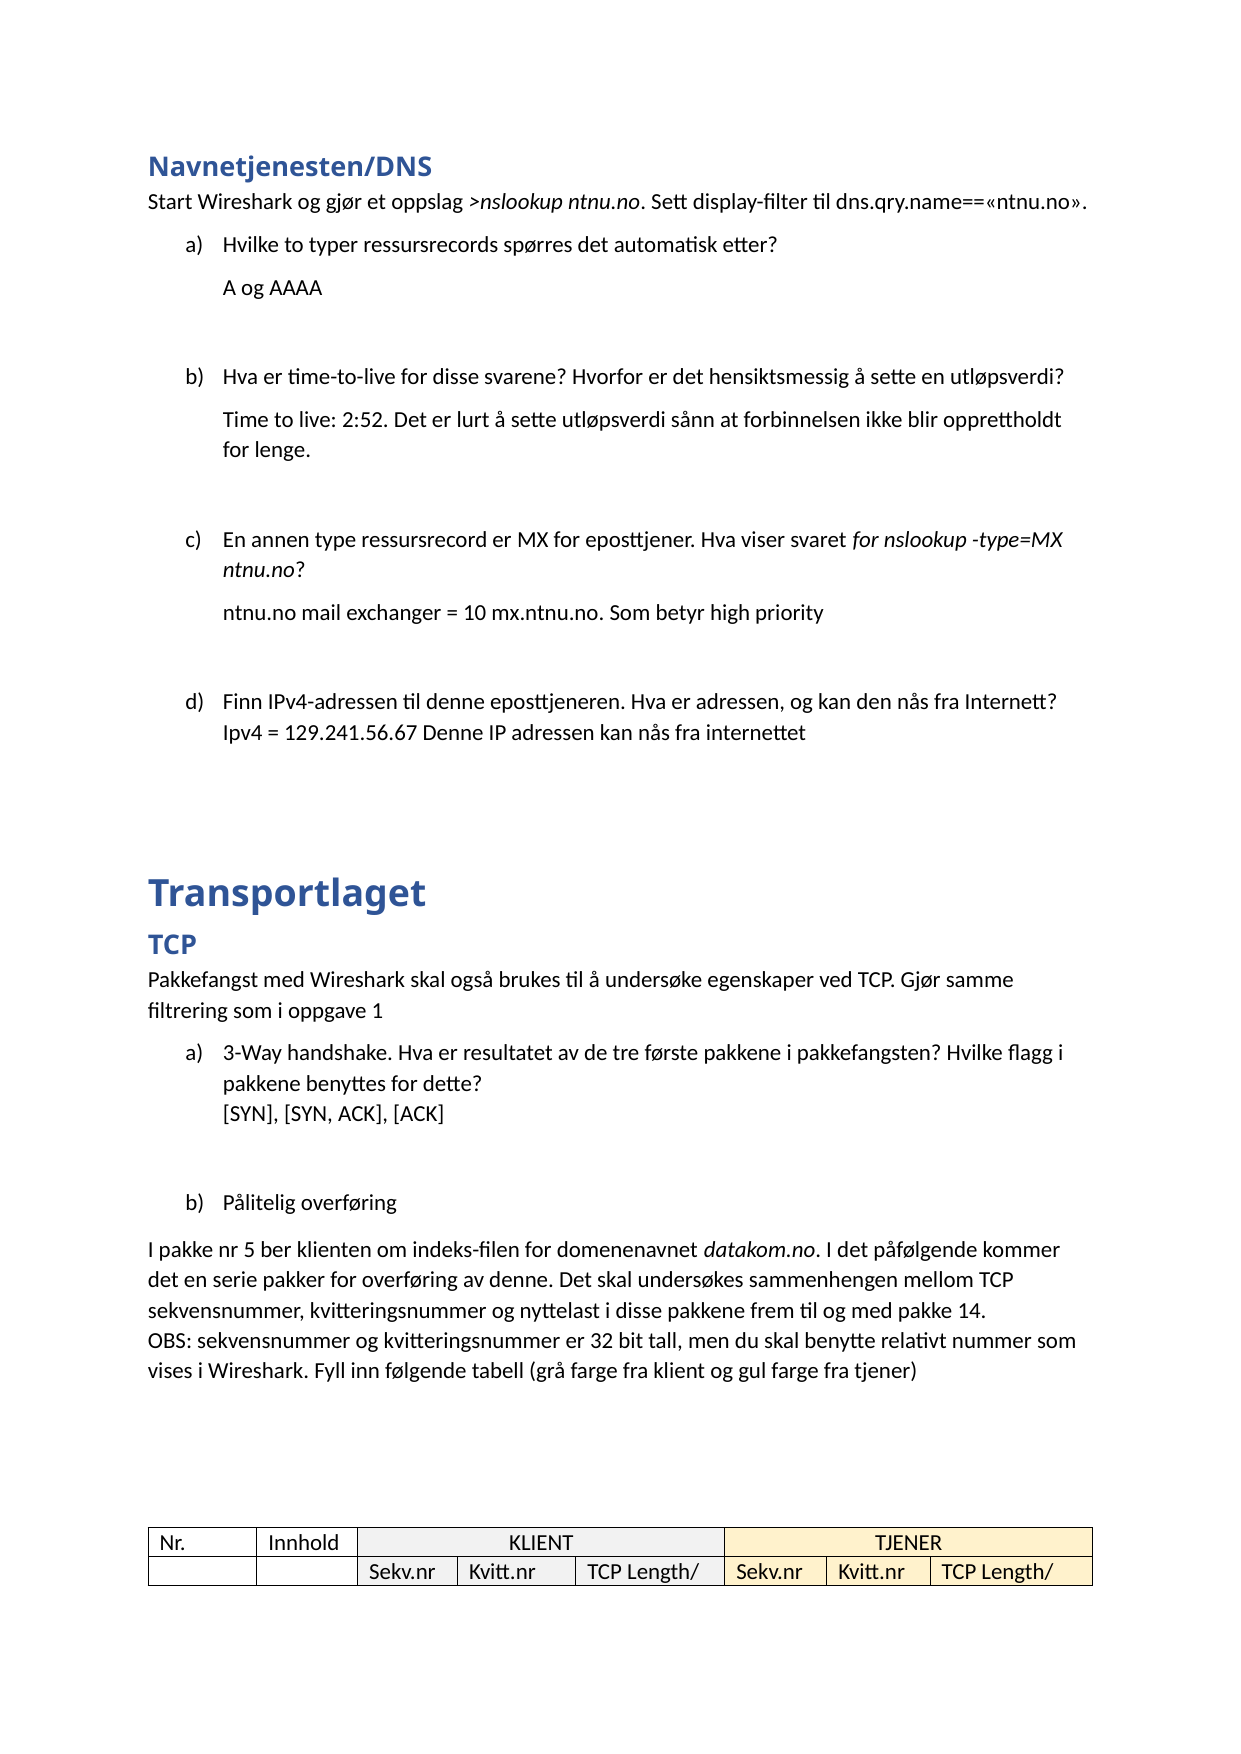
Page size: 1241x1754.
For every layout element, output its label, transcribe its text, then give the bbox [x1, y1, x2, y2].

text Pakkefangst med Wireshark skal også brukes til å undersøke egenskaper ved TCP. Gjør samme filtrering som i oppgave 1 [148, 966, 1093, 1024]
table_cell Kvitt.nr [827, 1557, 930, 1585]
list A og AAAA [185, 273, 1093, 301]
list En annen type ressursrecord er MX for eposttjener. Hva viser svaret for nslookup -type=MX ntnu.no? [185, 525, 1093, 583]
table_cell Sekv.nr [725, 1557, 826, 1585]
table_cell Sekv.nr [358, 1557, 457, 1585]
list Pålitelig overføring [185, 1188, 1093, 1217]
subtitle Navnetjenesten/DNS [148, 148, 1093, 184]
table_cell [149, 1557, 256, 1585]
table_cell TCP Length/ [931, 1557, 1092, 1585]
list Hvilke to typer ressursrecords spørres det automatisk etter? [185, 230, 1093, 258]
table_cell TCP Length/ [576, 1557, 724, 1585]
list Ipv4 = 129.241.56.67 Denne IP adressen kan nås fra internettet [185, 718, 1093, 746]
table_header TJENER [725, 1528, 1092, 1556]
table_cell Kvitt.nr [458, 1557, 575, 1585]
table_header Nr. [149, 1528, 256, 1556]
subtitle TCP [148, 926, 1093, 963]
text I pakke nr 5 ber klienten om indeks-filen for domenenavnet datakom.no. I det påfølgende kommer det en serie pakker for overføring av denne. Det skal undersøkes sammenhengen mellom TCP sekvensnummer, kvitteringsnummer og nyttelast i disse pakkene frem til og med pakke 14. OBS: sekvensnummer og kvitteringsnummer er 32 bit tall, men du skal benytte relativt nummer som vises i Wireshark. Fyll inn følgende tabell (grå farge fra klient og gul farge fra tjener) [148, 1235, 1093, 1384]
table_cell [257, 1557, 357, 1585]
subtitle Transportlaget [148, 867, 1093, 918]
list Finn IPv4-adressen til denne eposttjeneren. Hva er adressen, og kan den nås fra Internett? [185, 687, 1093, 715]
list ntnu.no mail exchanger = 10 mx.ntnu.no. Som betyr high priority [185, 598, 1093, 626]
table_header Innhold [257, 1528, 357, 1556]
list [SYN], [SYN, ACK], [ACK] [185, 1099, 1093, 1127]
table_header KLIENT [358, 1528, 724, 1556]
list Time to live: 2:52. Det er lurt å sette utløpsverdi sånn at forbinnelsen ikke blir opprettholdt for lenge. [185, 405, 1093, 463]
list 3-Way handshake. Hva er resultatet av de tre første pakkene i pakkefangsten? Hvilke flagg i pakkene benyttes for dette? [185, 1038, 1093, 1097]
list Hva er time-to-live for disse svarene? Hvorfor er det hensiktsmessig å sette en utløpsverdi? [185, 362, 1093, 390]
text Start Wireshark og gjør et oppslag >nslookup ntnu.no. Sett display-filter til dns.qry.name==«ntnu.no». [148, 187, 1093, 215]
